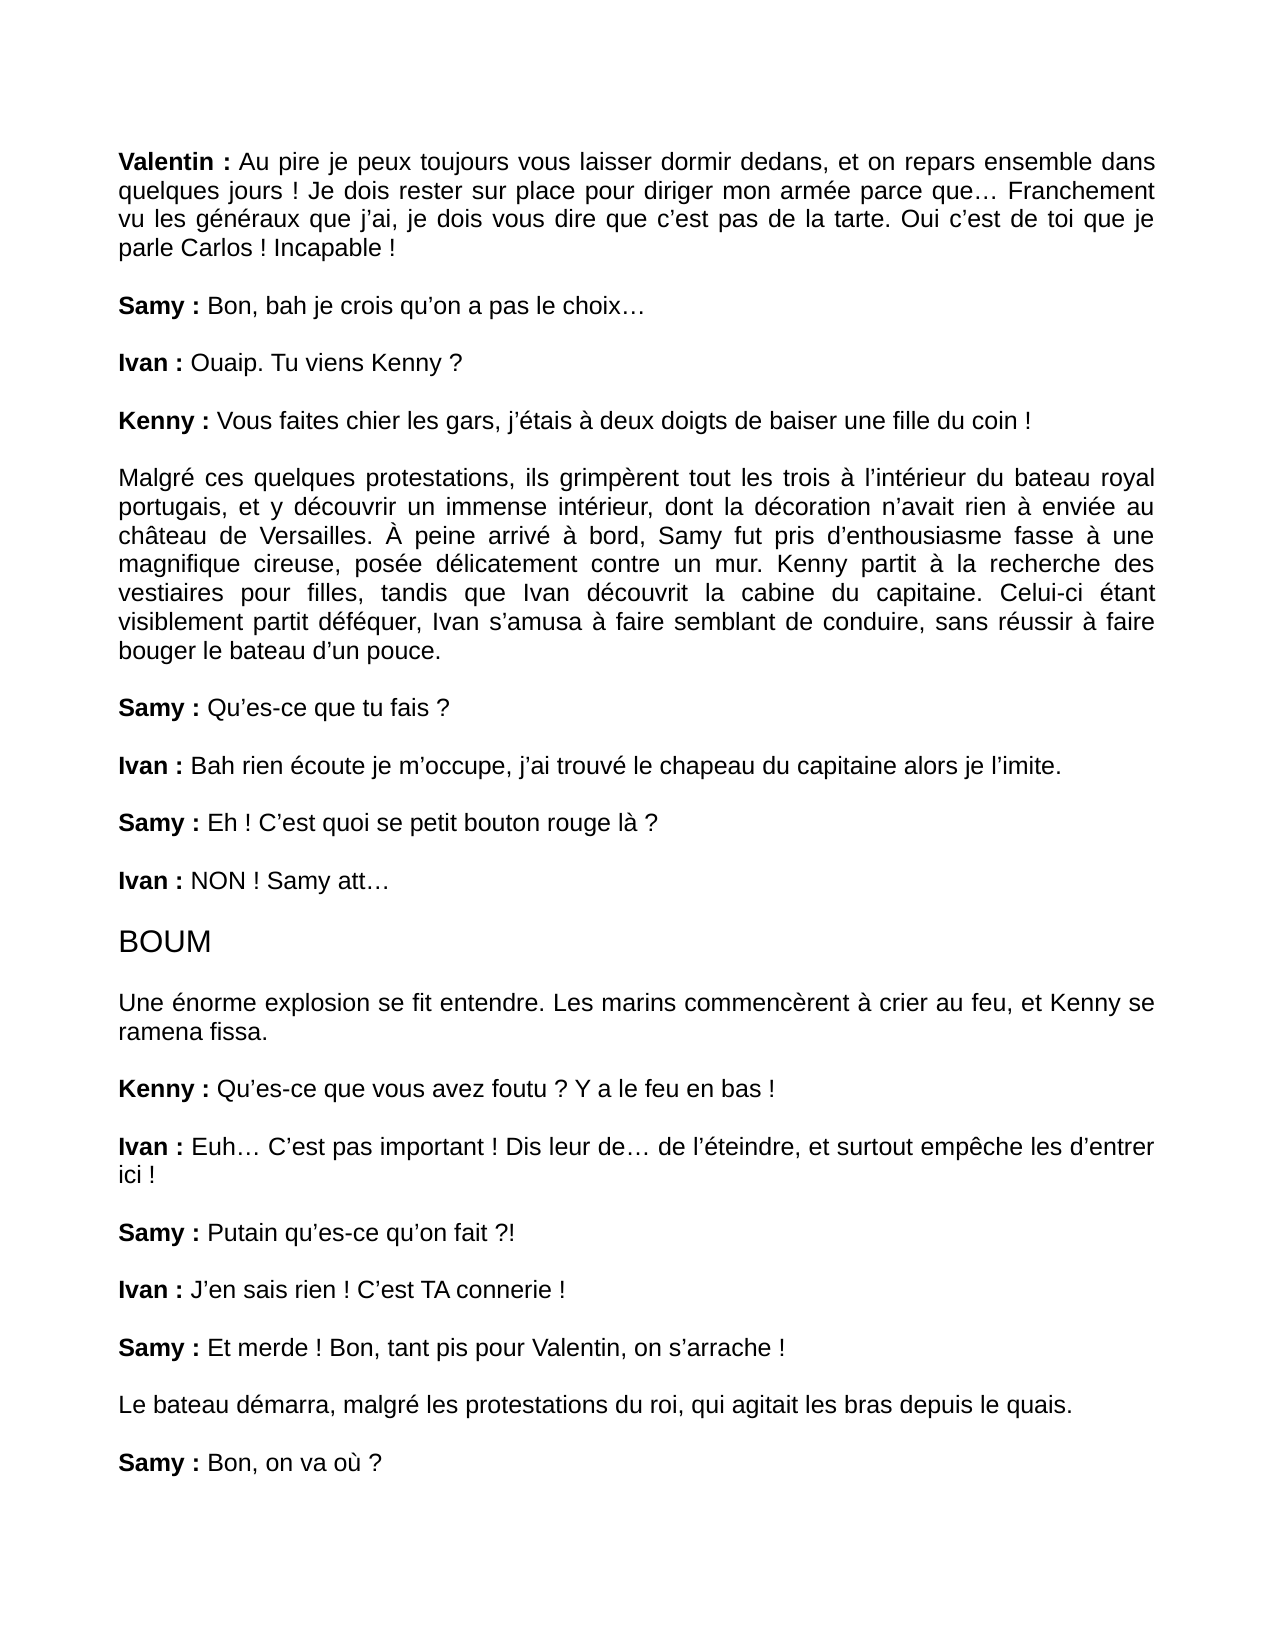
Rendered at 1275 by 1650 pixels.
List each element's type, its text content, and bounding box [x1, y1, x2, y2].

text Samy : Bon, on va où ? [118, 1448, 1157, 1477]
text Ivan : Ouaip. Tu viens Kenny ? [118, 348, 1157, 377]
text Samy : Bon, bah je crois qu’on a pas le choix… [118, 291, 1157, 319]
text Le bateau démarra, malgré les protestations du roi, qui agitait les bras depuis le quais. [118, 1390, 1157, 1419]
text Malgré ces quelques protestations, ils grimpèrent tout les trois à l’intérieur du bateau royal portugais, et y découvrir un immense intérieur, dont la décoration n’avait rien à enviée au château de Versailles. À peine arrivé à bord, Samy fut pris d’enthousiasme fasse à une magnifique cireuse, posée délicatement contre un mur. Kenny partit à la recherche des vestiaires pour filles, tandis que Ivan découvrit la cabine du capitaine. Celui-ci étant visiblement partit déféquer, Ivan s’amusa à faire semblant de conduire, sans réussir à faire bouger le bateau d’un pouce. [118, 463, 1157, 664]
text BOUM [118, 923, 1157, 959]
text Ivan : Bah rien écoute je m’occupe, j’ai trouvé le chapeau du capitaine alors je l’imite. [118, 751, 1157, 779]
text Ivan : NON ! Samy att… [118, 866, 1157, 894]
text Samy : Eh ! C’est quoi se petit bouton rouge là ? [118, 808, 1157, 837]
text Ivan : Euh… C’est pas important ! Dis leur de… de l’éteindre, et surtout empêche les d’entrer ici ! [118, 1132, 1157, 1189]
text Valentin : Au pire je peux toujours vous laisser dormir dedans, et on repars ensemble dans quelques jours ! Je dois rester sur place pour diriger mon armée parce que… Franchement vu les généraux que j’ai, je dois vous dire que c’est pas de la tarte. Oui c’est de toi que je parle Carlos ! Incapable ! [118, 147, 1157, 262]
text Samy : Putain qu’es-ce qu’on fait ?! [118, 1218, 1157, 1247]
text Kenny : Vous faites chier les gars, j’étais à deux doigts de baiser une fille du coin ! [118, 406, 1157, 434]
text Ivan : J’en sais rien ! C’est TA connerie ! [118, 1275, 1157, 1304]
text Kenny : Qu’es-ce que vous avez foutu ? Y a le feu en bas ! [118, 1074, 1157, 1103]
text Samy : Qu’es-ce que tu fais ? [118, 693, 1157, 722]
text Samy : Et merde ! Bon, tant pis pour Valentin, on s’arrache ! [118, 1333, 1157, 1362]
text Une énorme explosion se fit entendre. Les marins commencèrent à crier au feu, et Kenny se ramena fissa. [118, 988, 1157, 1045]
